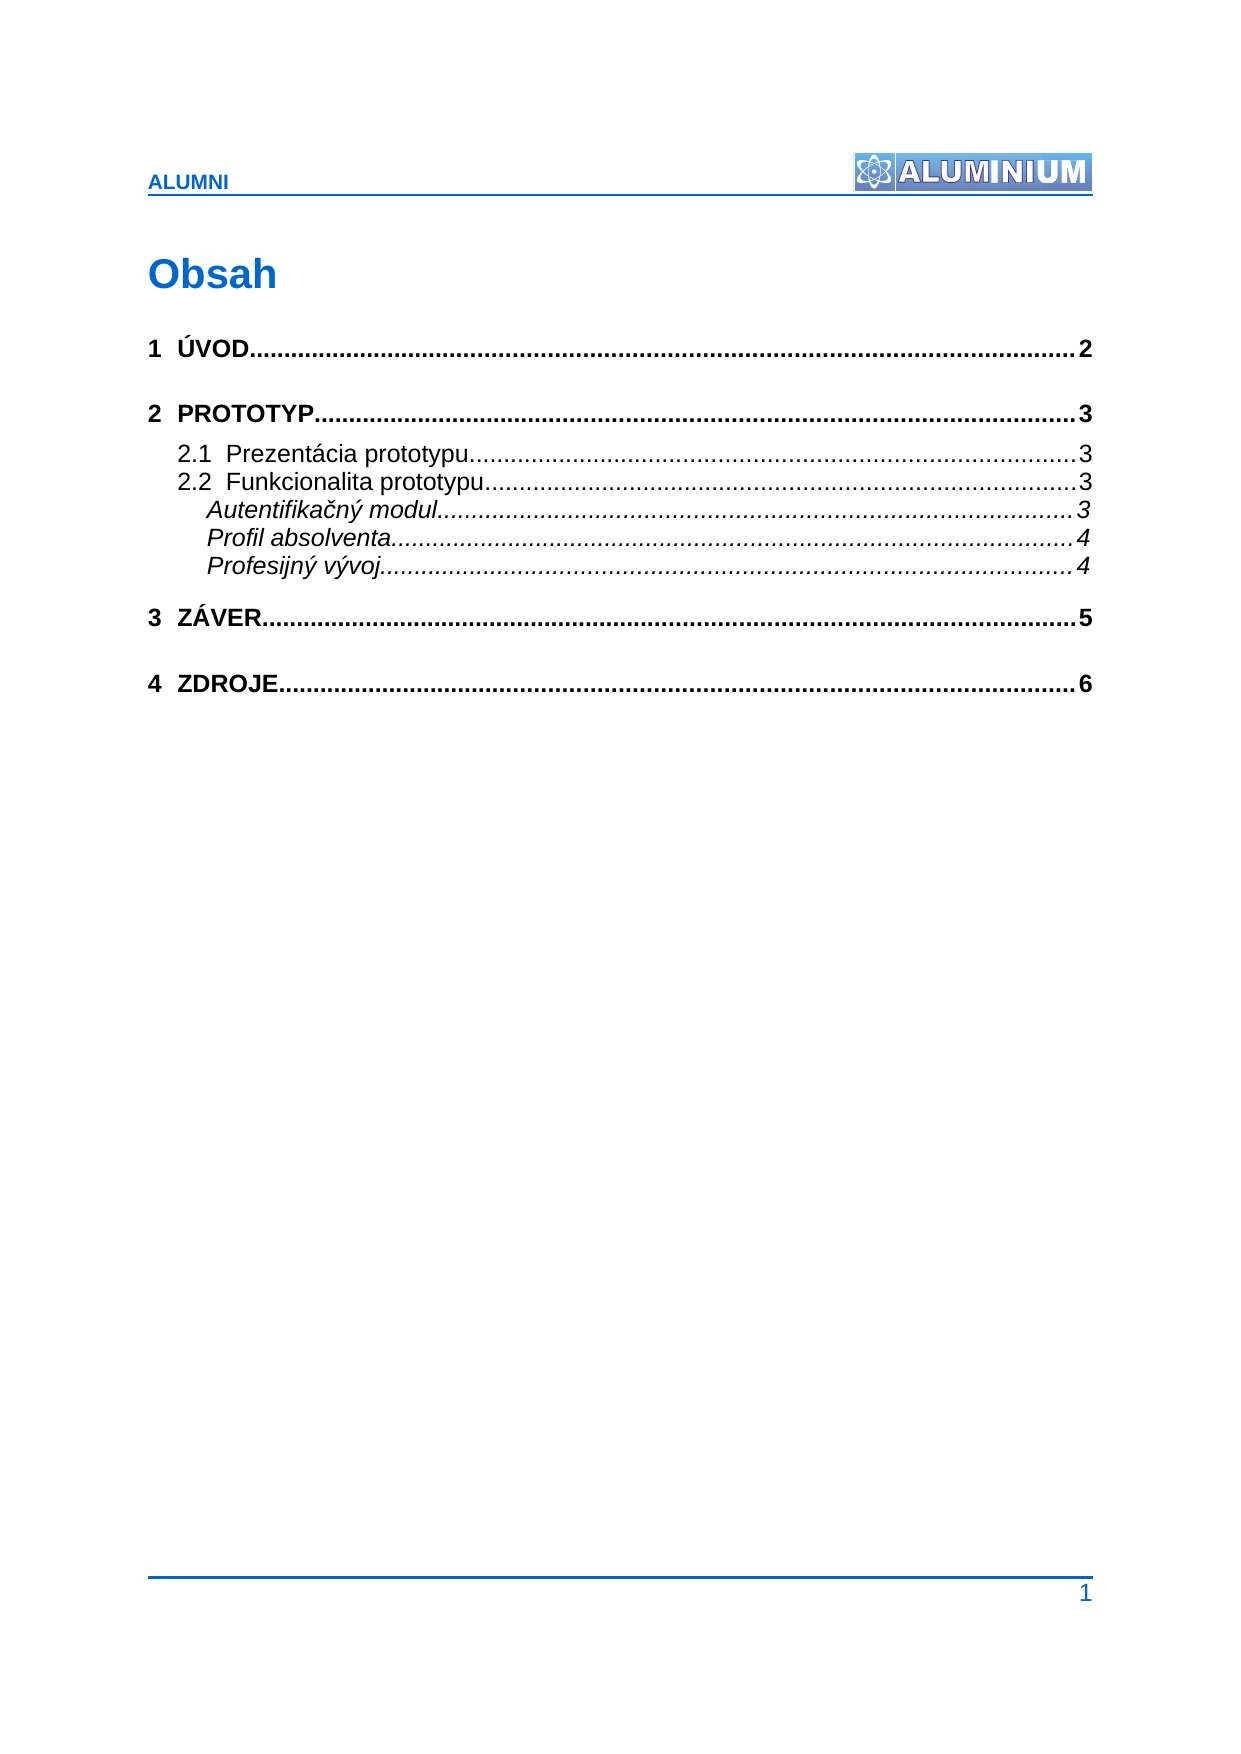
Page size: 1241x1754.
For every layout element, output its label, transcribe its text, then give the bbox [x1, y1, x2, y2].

text 2.2 Funkcionalita prototypu 3 [177, 468, 1093, 496]
text 2 Prototyp 3 [148, 399, 1093, 427]
text 4 Zdroje 6 [148, 669, 1093, 697]
text Autentifikačný modul 3 [207, 496, 1093, 524]
text 2.1 Prezentácia prototypu 3 [177, 440, 1093, 468]
text 3 Záver 5 [148, 604, 1093, 632]
text Profesijný vývoj 4 [207, 552, 1093, 579]
text Profil absolventa 4 [207, 524, 1093, 552]
subtitle Obsah [148, 251, 1093, 297]
text 1 Úvod 2 [148, 334, 1093, 362]
